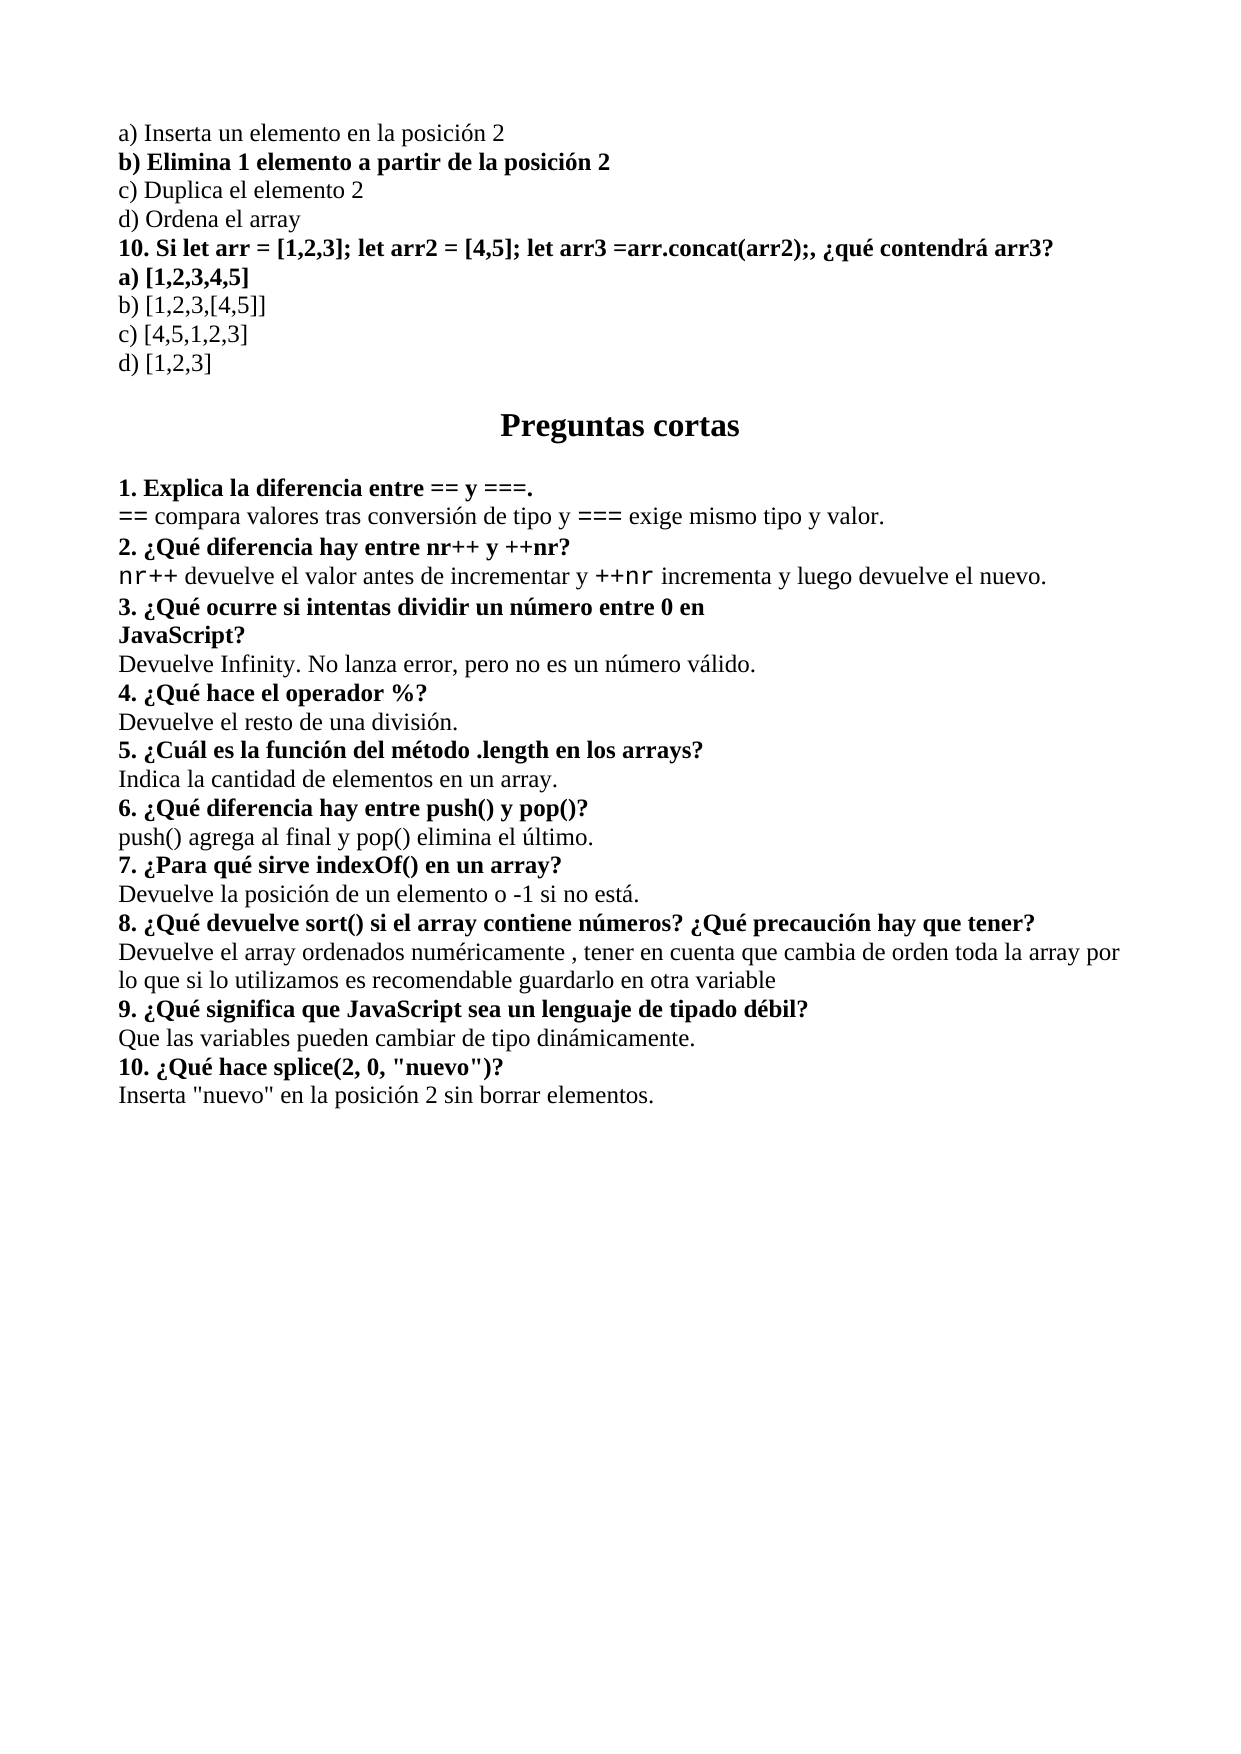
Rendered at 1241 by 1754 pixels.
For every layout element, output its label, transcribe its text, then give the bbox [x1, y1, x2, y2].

text c) Duplica el elemento 2 [118, 176, 1122, 204]
text a) [1,2,3,4,5] [118, 262, 1122, 291]
text == compara valores tras conversión de tipo y === exige mismo tipo y valor. [118, 501, 1122, 532]
text 10. ¿Qué hace splice(2, 0, "nuevo")? [118, 1052, 1122, 1081]
text 3. ¿Qué ocurre si intentas dividir un número entre 0 en [118, 592, 1122, 621]
text b) [1,2,3,[4,5]] [118, 291, 1122, 319]
text 4. ¿Qué hace el operador %? [118, 678, 1122, 707]
text d) Ordena el array [118, 204, 1122, 233]
text push() agrega al final y pop() elimina el último. [118, 822, 1122, 851]
text Indica la cantidad de elementos en un array. [118, 764, 1122, 793]
text nr++ devuelve el valor antes de incrementar y ++nr incrementa y luego devuelve el nuevo. [118, 561, 1122, 592]
text 6. ¿Qué diferencia hay entre push() y pop()? [118, 793, 1122, 822]
text JavaScript? [118, 621, 1122, 649]
text 7. ¿Para qué sirve indexOf() en un array? [118, 851, 1122, 879]
text Preguntas cortas [118, 406, 1122, 444]
text 5. ¿Cuál es la función del método .length en los arrays? [118, 736, 1122, 764]
text Inserta "nuevo" en la posición 2 sin borrar elementos. [118, 1081, 1122, 1109]
text a) Inserta un elemento en la posición 2 [118, 118, 1122, 147]
text Devuelve Infinity. No lanza error, pero no es un número válido. [118, 649, 1122, 678]
text 9. ¿Qué significa que JavaScript sea un lenguaje de tipado débil? [118, 994, 1122, 1023]
text d) [1,2,3] [118, 348, 1122, 377]
text 8. ¿Qué devuelve sort() si el array contiene números? ¿Qué precaución hay que tener? [118, 908, 1122, 937]
text 2. ¿Qué diferencia hay entre nr++ y ++nr? [118, 532, 1122, 561]
text Que las variables pueden cambiar de tipo dinámicamente. [118, 1023, 1122, 1052]
text Devuelve el array ordenados numéricamente , tener en cuenta que cambia de orden toda la array por lo que si lo utilizamos es recomendable guardarlo en otra variable [118, 937, 1122, 994]
text 10. Si let arr = [1,2,3]; let arr2 = [4,5]; let arr3 =arr.concat(arr2);, ¿qué contendrá arr3? [118, 233, 1122, 262]
text c) [4,5,1,2,3] [118, 319, 1122, 348]
text b) Elimina 1 elemento a partir de la posición 2 [118, 147, 1122, 176]
text Devuelve la posición de un elemento o -1 si no está. [118, 879, 1122, 908]
text 1. Explica la diferencia entre == y ===. [118, 473, 1122, 501]
text Devuelve el resto de una división. [118, 707, 1122, 736]
